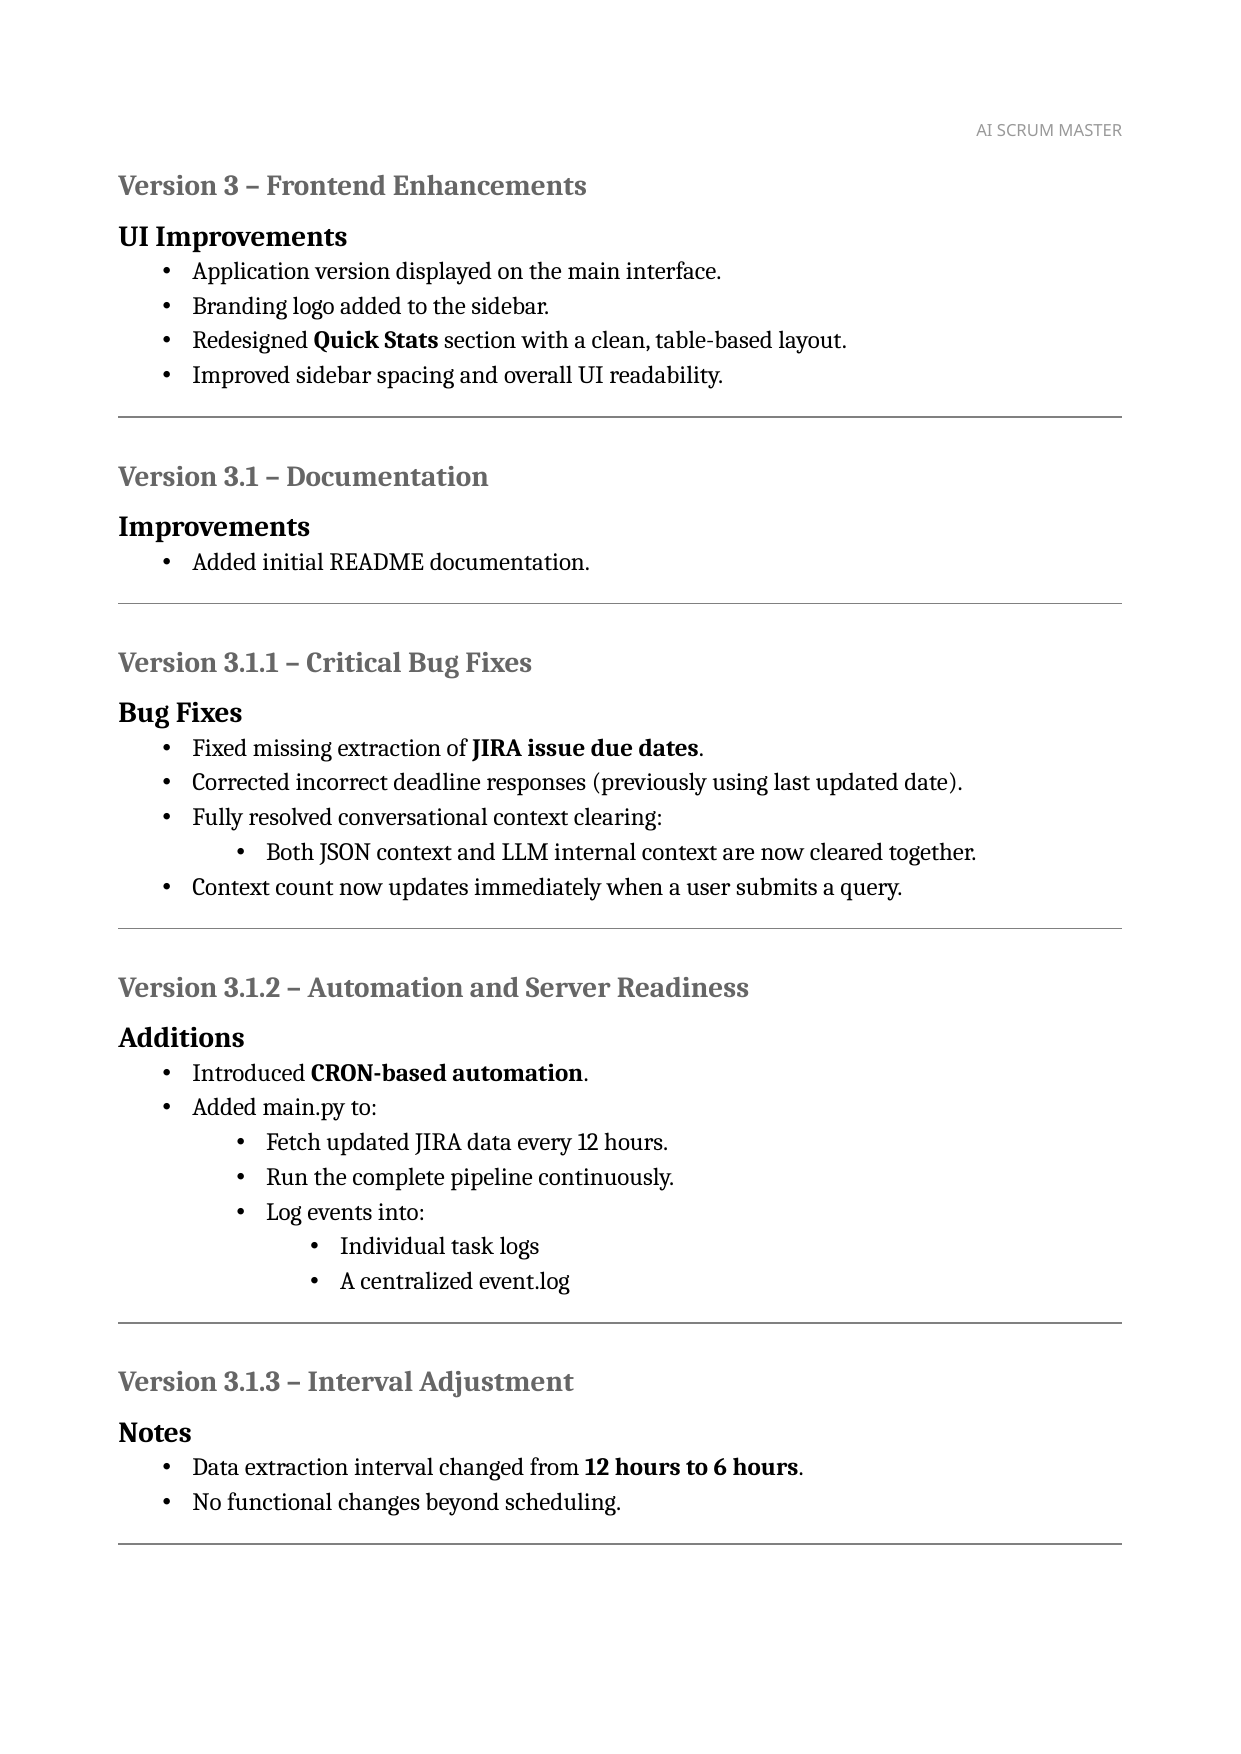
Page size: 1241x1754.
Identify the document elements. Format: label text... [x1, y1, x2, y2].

list Introduced CRON-based automation. [162, 1065, 1122, 1085]
list No functional changes beyond scheduling. [162, 1494, 1122, 1514]
list Context count now updates immediately when a user submits a query. [162, 879, 594, 899]
list Both JSON context and LLM internal context are now cleared together. [322, 844, 1122, 864]
list Improved sidebar spacing and overall UI readability. [162, 368, 1122, 388]
subtitle Bug Fixes [118, 704, 1122, 728]
subtitle Improvements [118, 518, 1122, 541]
subtitle Version 3 – Frontend Enhancements [118, 177, 1122, 201]
list Added main.py to: [162, 1100, 1122, 1120]
list Fixed missing extraction of JIRA issue due dates. [162, 740, 474, 760]
subtitle Version 3.1.3 – Interval Adjustment [118, 1373, 1122, 1396]
list Added initial README documentation. [162, 554, 1122, 574]
list Run the complete pipeline continuously. [236, 1169, 1122, 1189]
subtitle Version 3.1.2 – Automation and Server Readiness [118, 979, 1122, 1002]
list Fetch updated [236, 1134, 418, 1154]
list Corrected incorrect deadline responses (previously using last updated date). [162, 775, 699, 795]
list Branding logo added to the sidebar. [162, 298, 1122, 318]
subtitle Additions [118, 1029, 1122, 1053]
list Redesigned Quick Stats section with a clean, table-based layout. [162, 333, 1122, 353]
subtitle UI Improvements [118, 228, 1122, 251]
list Individual task logs [310, 1238, 1122, 1259]
list A centralized event.log [310, 1273, 1122, 1293]
list Fixed missing extraction of JIRA issue due dates. [476, 740, 1122, 760]
subtitle Notes [118, 1423, 1122, 1447]
list Fully resolved conversational context clearing: [162, 809, 1122, 829]
list Log events into: [236, 1204, 1122, 1224]
subtitle Version 3.1 – Documentation [118, 467, 1122, 491]
list Context count now updates immediately when a user submits a query. [588, 879, 1122, 899]
list JIRA data every 12 hours. [418, 1134, 1122, 1154]
list Data extraction interval changed from 12 hours to 6 hours. [162, 1459, 1122, 1479]
list Both JSON context and LLM internal context are now cleared together. [236, 844, 322, 864]
subtitle Version 3.1.1 – Critical Bug Fixes [118, 654, 1122, 677]
list Application version displayed on the main interface. [162, 263, 1122, 284]
list Corrected incorrect deadline responses (previously using last updated date). [693, 775, 1122, 795]
